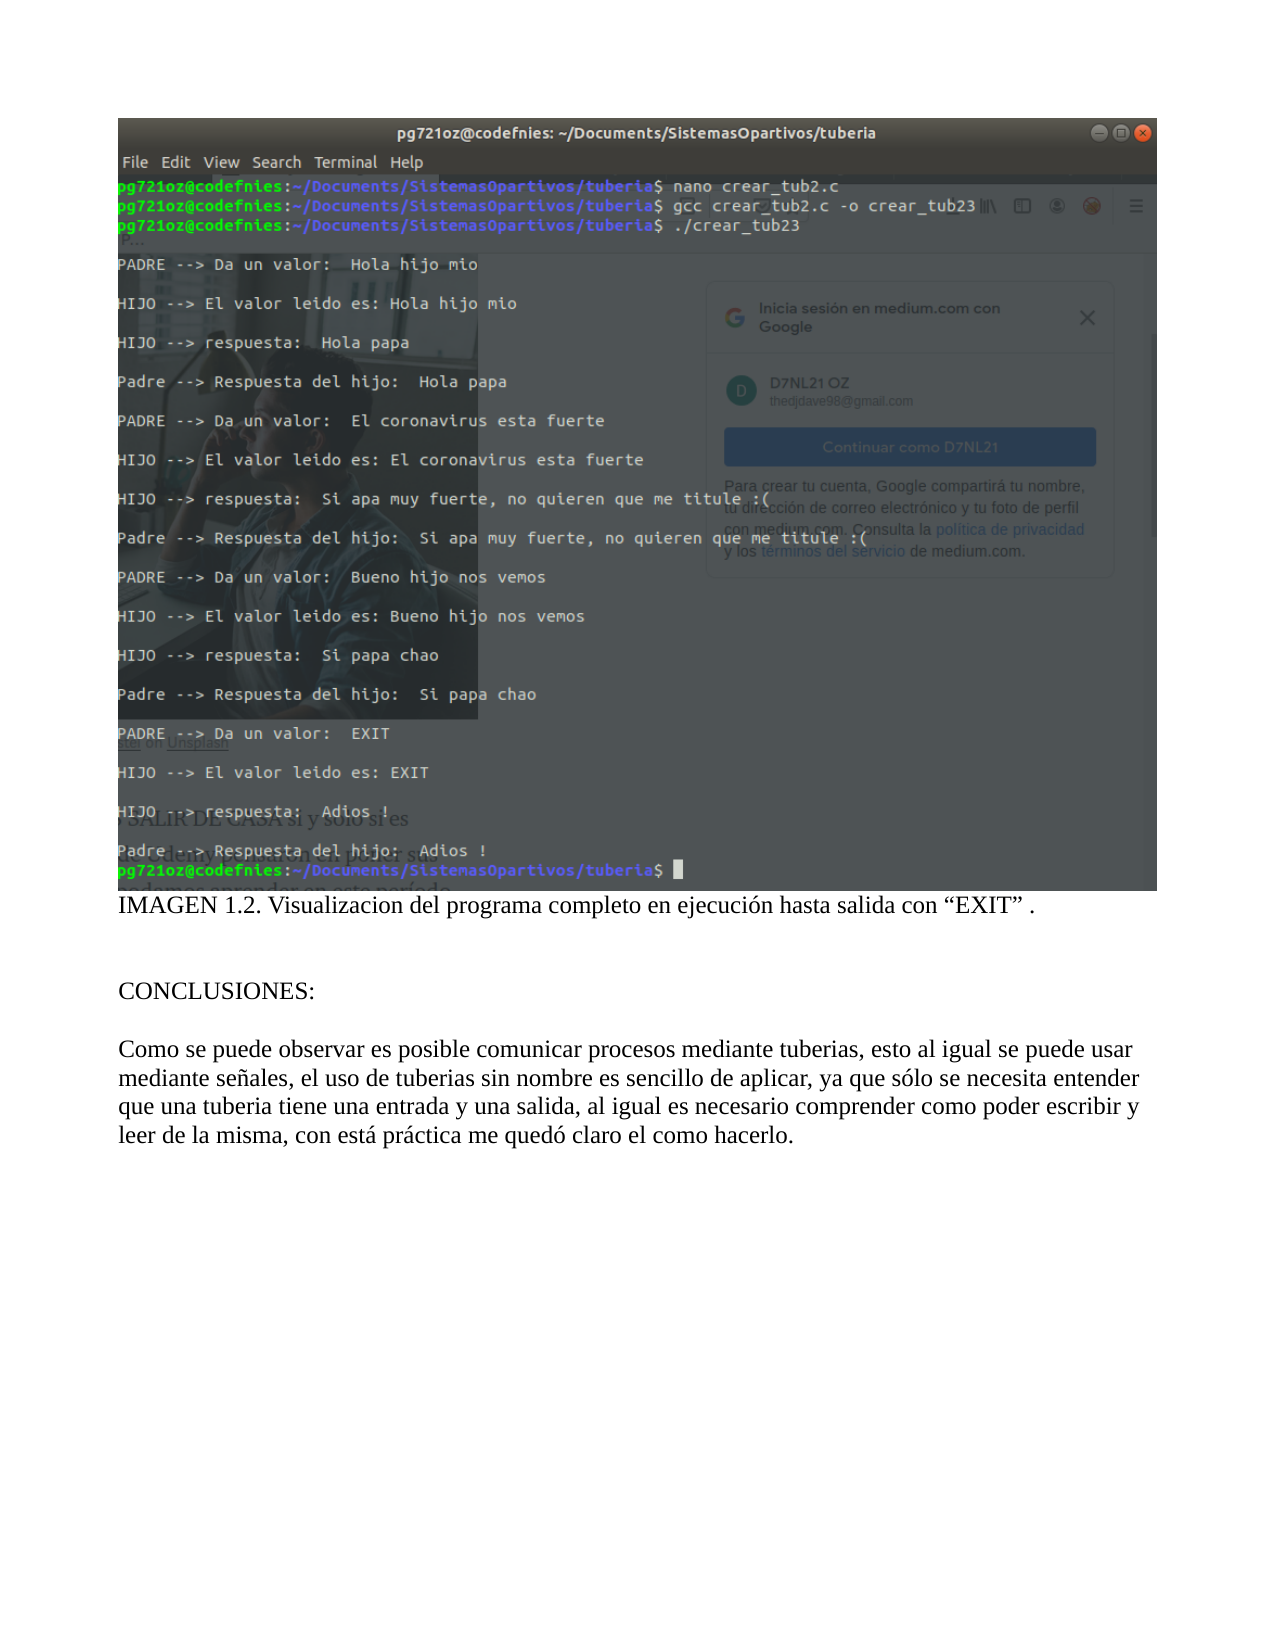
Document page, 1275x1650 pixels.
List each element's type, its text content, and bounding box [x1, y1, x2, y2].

picture [118, 118, 1157, 891]
text CONCLUSIONES: [118, 976, 1157, 1005]
text Como se puede observar es posible comunicar procesos mediante tuberias, esto al igual se puede usar mediante señales, el uso de tuberias sin nombre es sencillo de aplicar, ya que sólo se necesita entender que una tuberia tiene una entrada y una salida, al igual es necesario comprender como poder escribir y leer de la misma, con está práctica me quedó claro el como hacerlo. [118, 1034, 1157, 1149]
